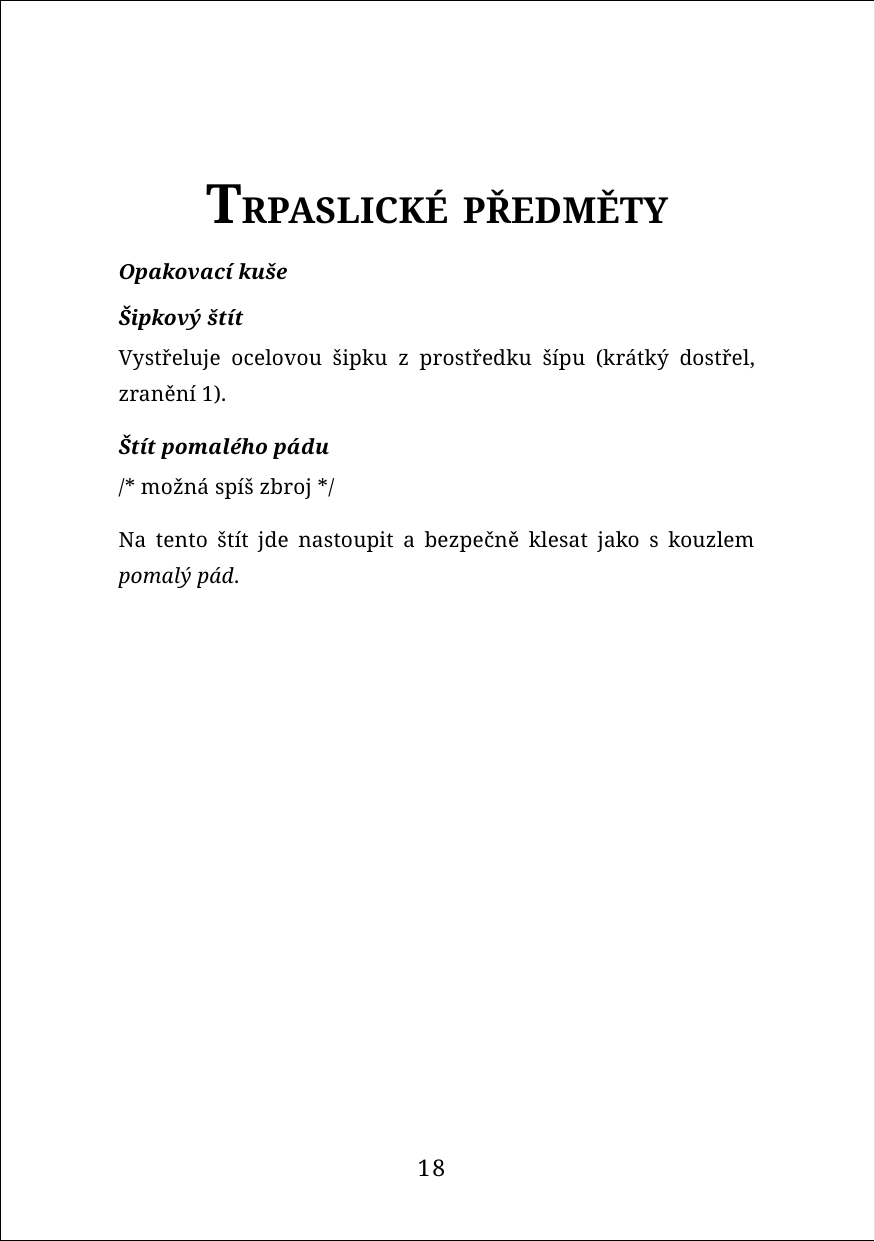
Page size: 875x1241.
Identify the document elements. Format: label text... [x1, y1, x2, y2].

text Vystřeluje ocelovou šipku z prostředku šípu (krátký dostřel, zranění 1). [118, 343, 756, 407]
text Na tento štít jde nastoupit a bezpečně klesat jako s kouzlem pomalý pád. [118, 526, 756, 589]
subtitle Trpaslické předměty [118, 166, 756, 239]
text /* možná spíš zbroj */ [118, 472, 756, 501]
subtitle Štít pomalého pádu [118, 432, 756, 461]
subtitle Šipkový štít [118, 303, 756, 332]
subtitle Opakovací kuše [118, 257, 756, 285]
